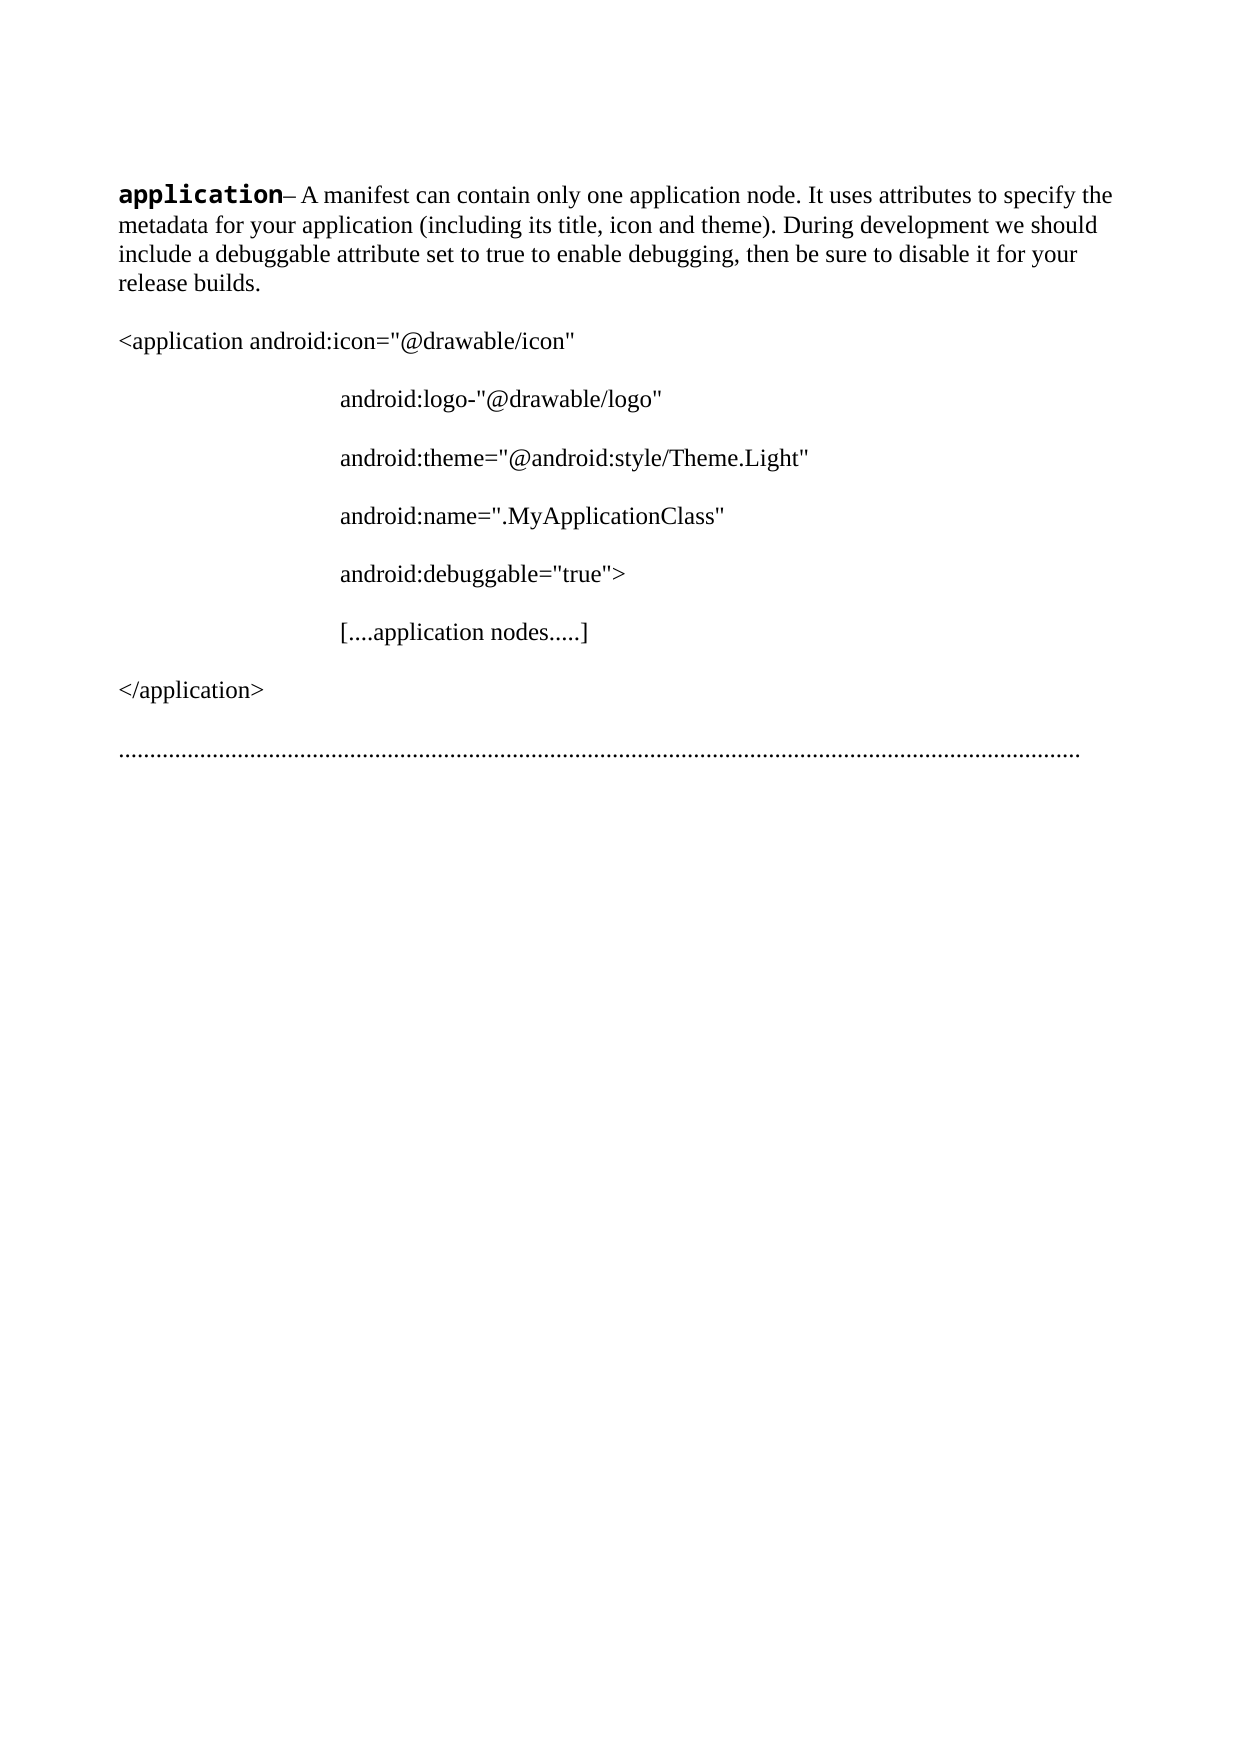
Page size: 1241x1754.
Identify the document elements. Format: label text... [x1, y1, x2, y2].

text <application android:icon="@drawable/icon" [118, 326, 1122, 355]
text </application> [118, 676, 1122, 704]
text .......................................................................................................................................................... [118, 734, 1122, 762]
text application– A manifest can contain only one application node. It uses attributes to specify the metadata for your application (including its title, icon and theme). During development we should include a debuggable attribute set to true to enable debugging, then be sure to disable it for your release builds. [118, 176, 1122, 297]
text [....application nodes.....] [118, 617, 1122, 646]
text android:debuggable="true"> [118, 559, 1122, 588]
text android:logo-"@drawable/logo" [118, 384, 1122, 413]
text android:theme="@android:style/Theme.Light" [118, 443, 1122, 471]
text android:name=".MyApplicationClass" [118, 501, 1122, 529]
